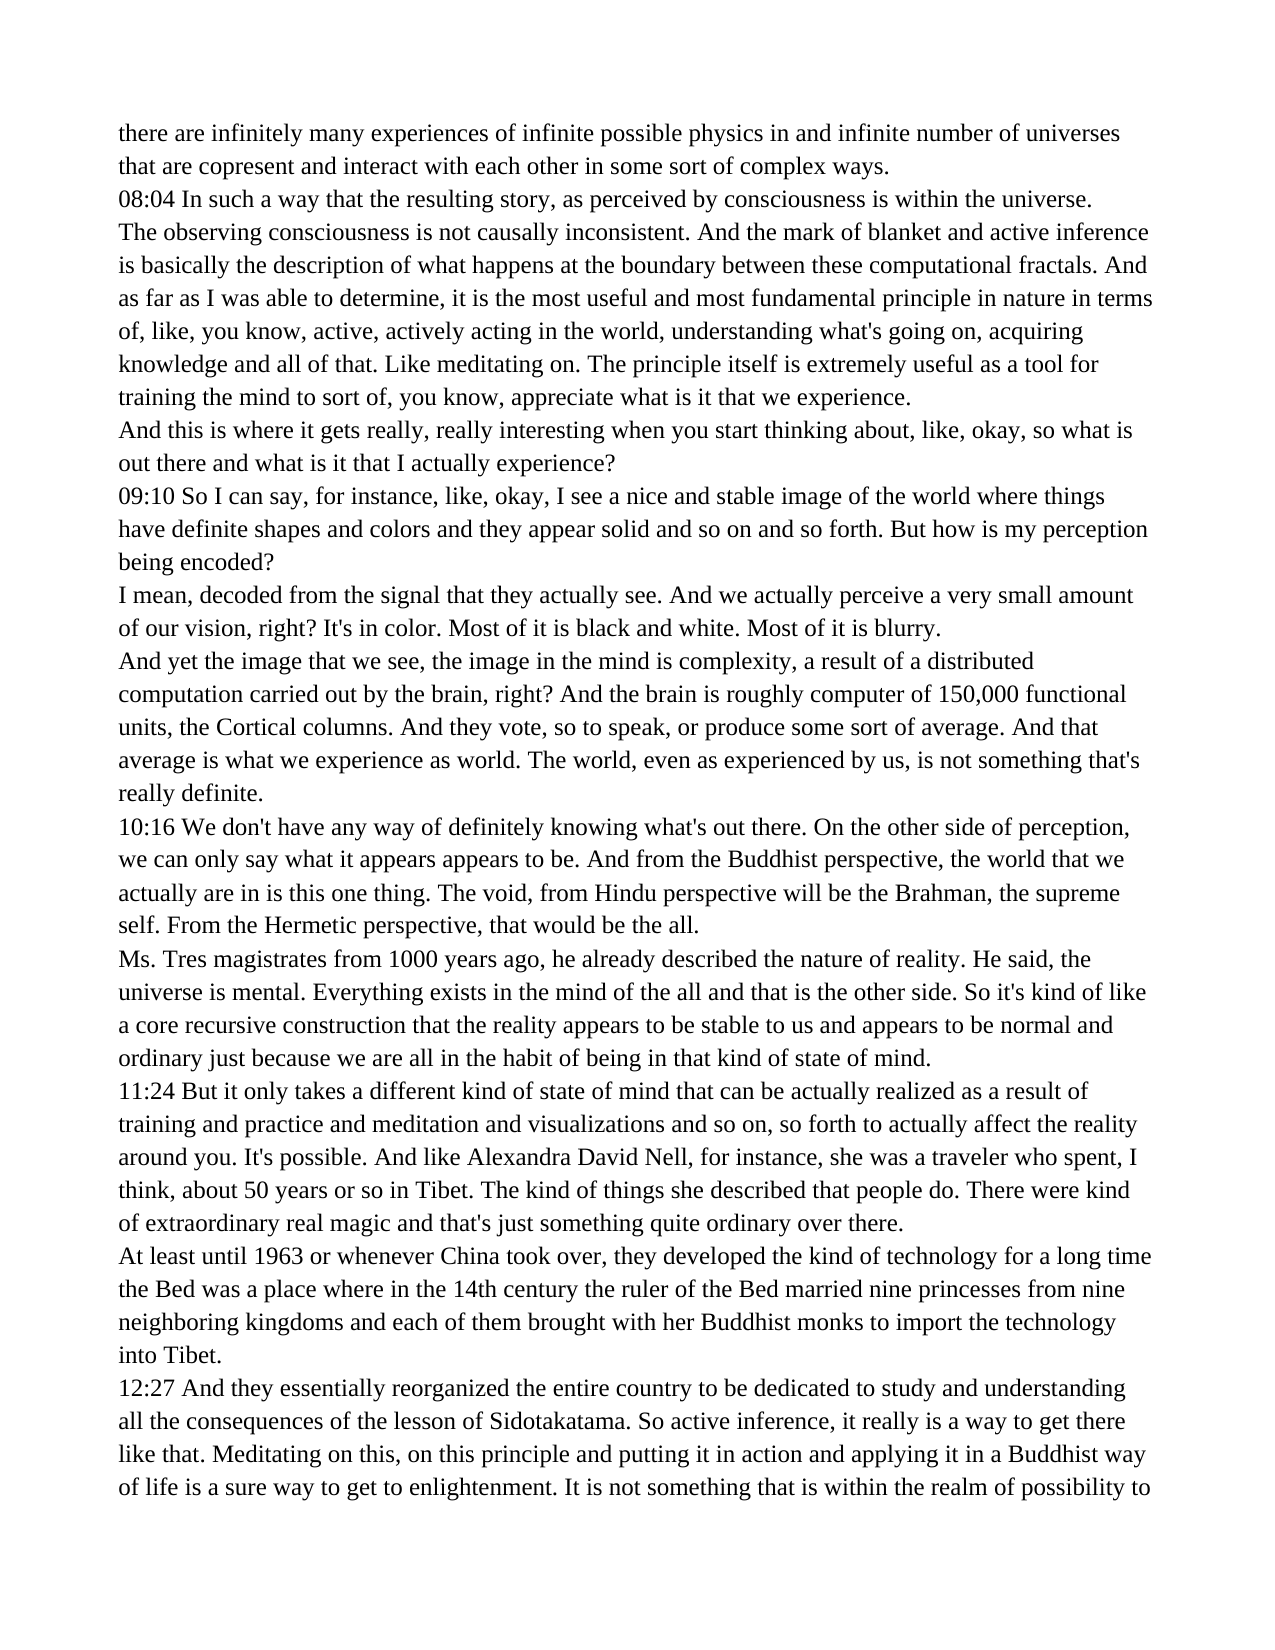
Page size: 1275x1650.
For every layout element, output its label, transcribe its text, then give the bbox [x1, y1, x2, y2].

text And yet the image that we see, the image in the mind is complexity, a result of a distributed computation carried out by the brain, right? And the brain is roughly computer of 150,000 functional units, the Cortical columns. And they vote, so to speak, or produce some sort of average. And that average is what we experience as world. The world, even as experienced by us, is not something that's really definite. [118, 646, 1157, 807]
text 08:04 In such a way that the resulting story, as perceived by consciousness is within the universe. [118, 184, 1157, 213]
text 10:16 We don't have any way of definitely knowing what's out there. On the other side of perception, we can only say what it appears appears to be. And from the Buddhist perspective, the world that we actually are in is this one thing. The void, from Hindu perspective will be the Brahman, the supreme self. From the Hermetic perspective, that would be the all. [118, 812, 1157, 939]
text And this is where it gets really, really interesting when you start thinking about, like, okay, so what is out there and what is it that I actually experience? [118, 415, 1157, 477]
text At least until 1963 or whenever China took over, they developed the kind of technology for a long time the Bed was a place where in the 14th century the ruler of the Bed married nine princesses from nine neighboring kingdoms and each of them brought with her Buddhist monks to import the technology into Tibet. [118, 1241, 1157, 1369]
text Ms. Tres magistrates from 1000 years ago, he already described the nature of reality. He said, the universe is mental. Everything exists in the mind of the all and that is the other side. So it's kind of like a core recursive construction that the reality appears to be stable to us and appears to be normal and ordinary just because we are all in the habit of being in that kind of state of mind. [118, 944, 1157, 1071]
text 11:24 But it only takes a different kind of state of mind that can be actually realized as a result of training and practice and meditation and visualizations and so on, so forth to actually affect the reality around you. It's possible. And like Alexandra David Nell, for instance, she was a traveler who spent, I think, about 50 years or so in Tibet. The kind of things she described that people do. There were kind of extraordinary real magic and that's just something quite ordinary over there. [118, 1076, 1157, 1237]
text I mean, decoded from the signal that they actually see. And we actually perceive a very small amount of our vision, right? It's in color. Most of it is black and white. Most of it is blurry. [118, 580, 1157, 642]
text 09:10 So I can say, for instance, like, okay, I see a nice and stable image of the world where things have definite shapes and colors and they appear solid and so on and so forth. But how is my perception being encoded? [118, 481, 1157, 576]
text there are infinitely many experiences of infinite possible physics in and infinite number of universes that are copresent and interact with each other in some sort of complex ways. [118, 118, 1157, 180]
text 12:27 And they essentially reorganized the entire country to be dedicated to study and understanding all the consequences of the lesson of Sidotakatama. So active inference, it really is a way to get there like that. Meditating on this, on this principle and putting it in action and applying it in a Buddhist way of life is a sure way to get to enlightenment. It is not something that is within the realm of possibility to [118, 1373, 1157, 1501]
text The observing consciousness is not causally inconsistent. And the mark of blanket and active inference is basically the description of what happens at the boundary between these computational fractals. And as far as I was able to determine, it is the most useful and most fundamental principle in nature in terms of, like, you know, active, actively acting in the world, understanding what's going on, acquiring knowledge and all of that. Like meditating on. The principle itself is extremely useful as a tool for training the mind to sort of, you know, appreciate what is it that we experience. [118, 217, 1157, 411]
